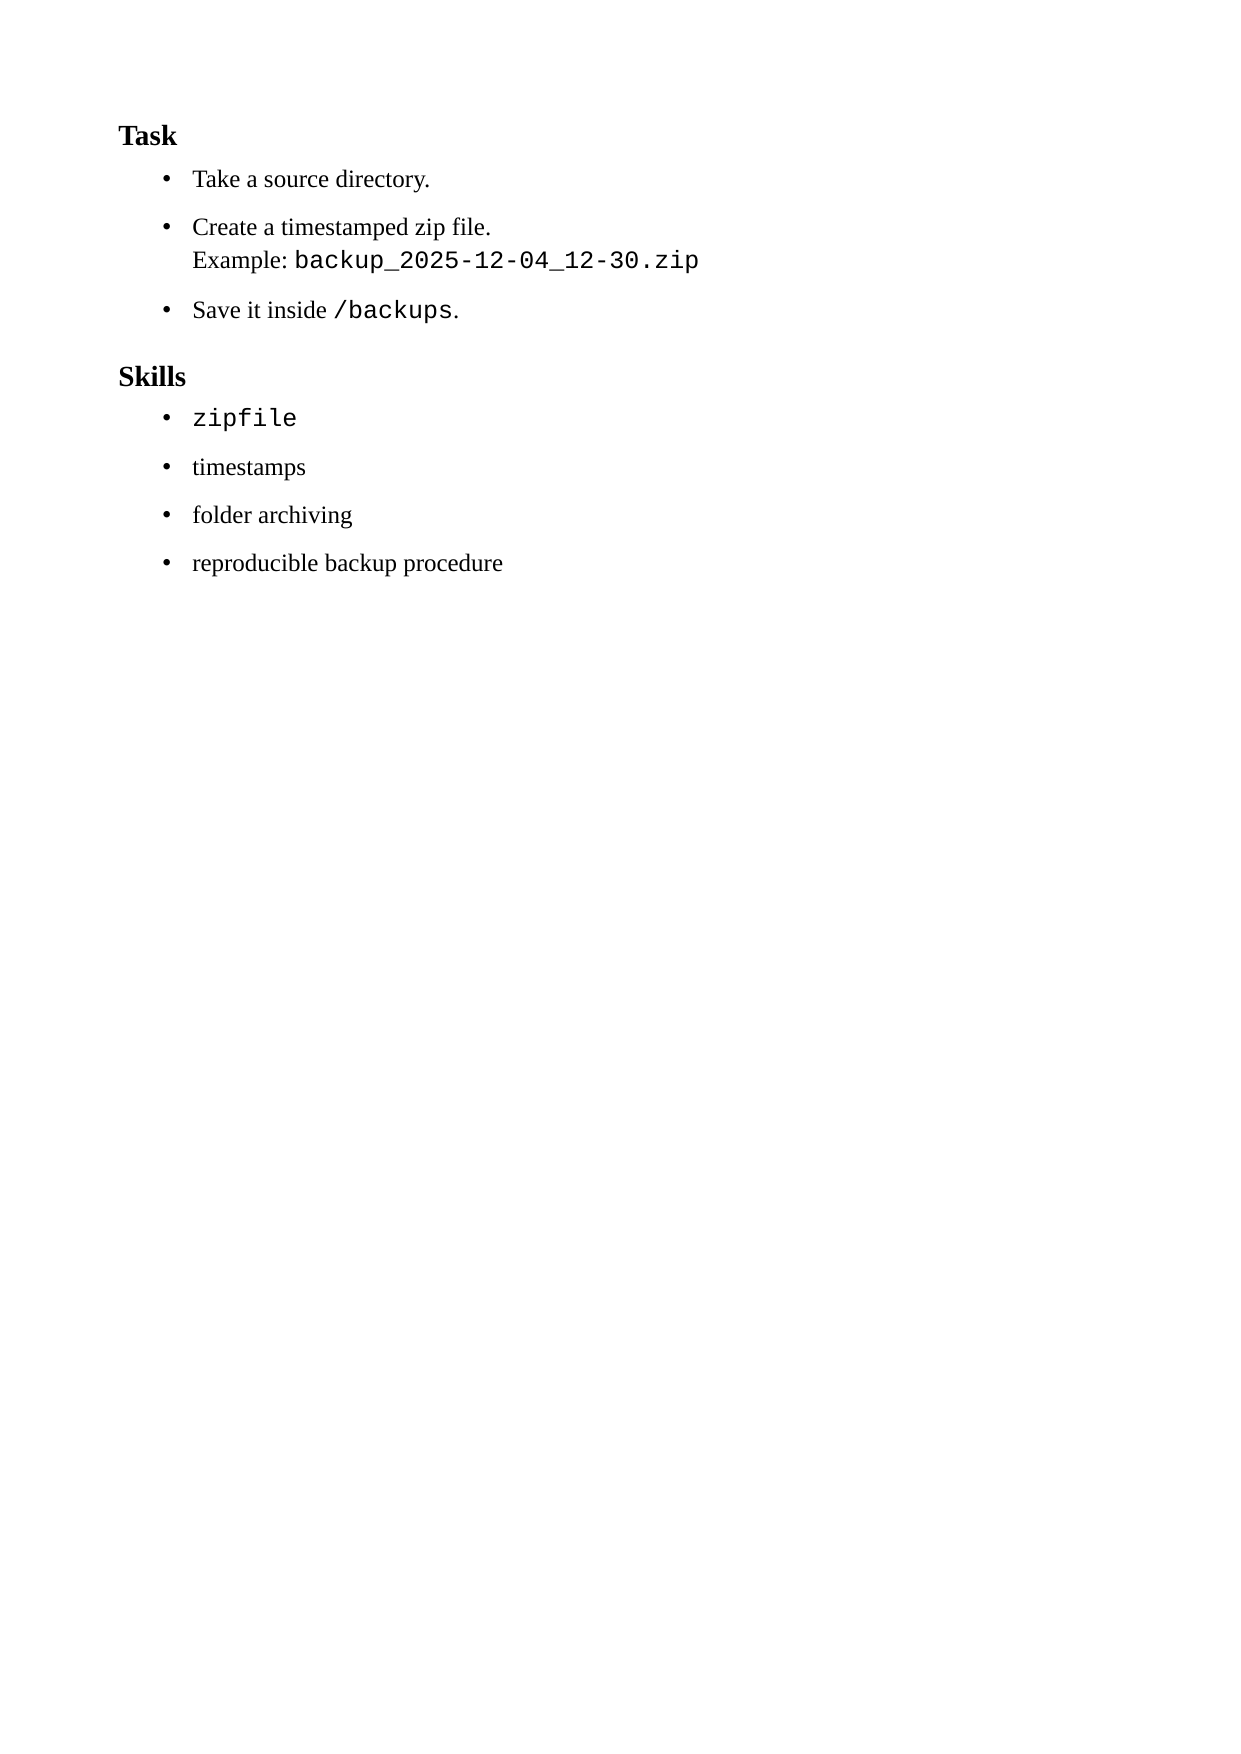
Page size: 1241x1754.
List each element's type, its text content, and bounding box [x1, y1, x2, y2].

list reproducible backup procedure [162, 548, 1122, 576]
subtitle Task [118, 118, 1122, 152]
list Take a source directory. [162, 164, 1122, 193]
list folder archiving [162, 500, 1122, 529]
list Create a timestamped zip file. Example: backup_2025-12-04_12-30.zip [162, 212, 1122, 276]
list timestamps [162, 452, 1122, 481]
list Save it inside /backups. [162, 295, 1122, 326]
subtitle Skills [118, 359, 1122, 393]
list zipfile [162, 405, 1122, 434]
